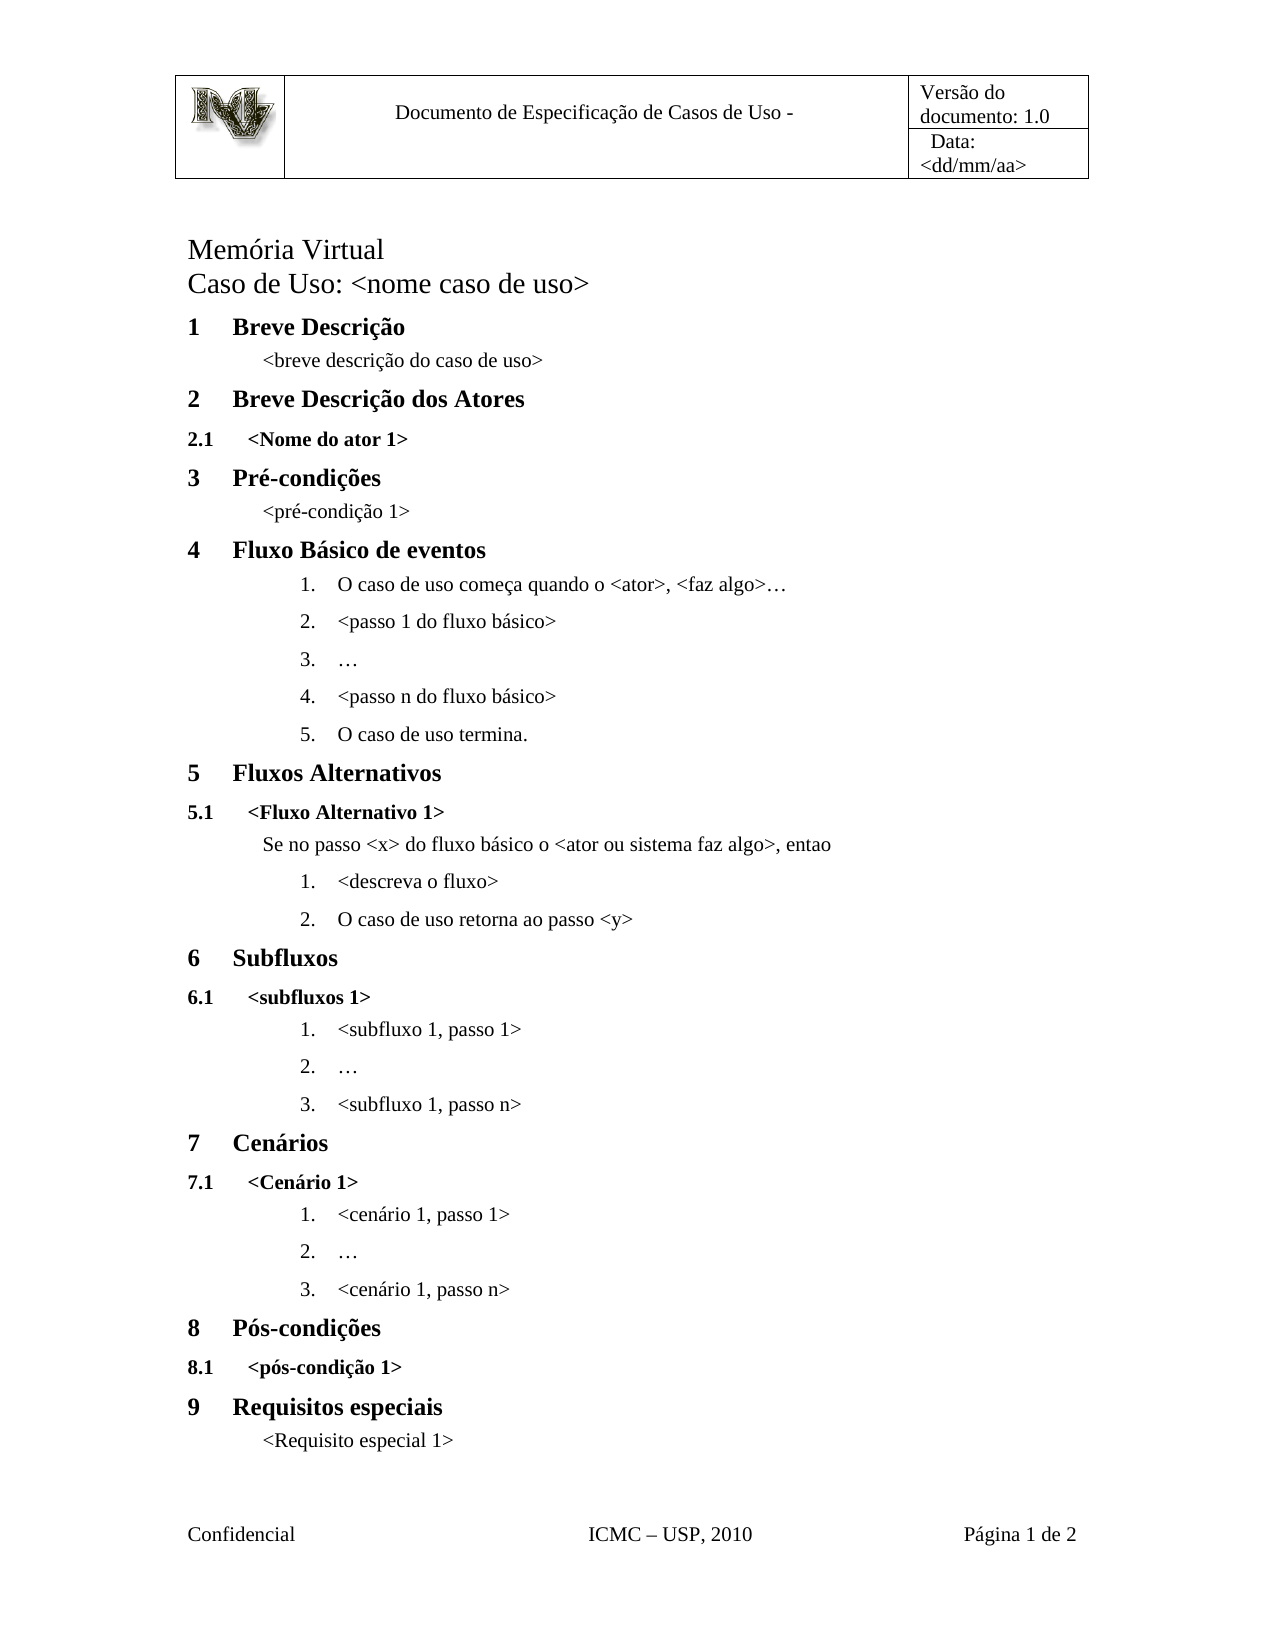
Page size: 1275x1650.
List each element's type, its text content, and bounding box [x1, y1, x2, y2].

list … [300, 1053, 1087, 1078]
list O caso de uso retorna ao passo <y> [300, 906, 1087, 931]
text <Requisito especial 1> [262, 1427, 1087, 1452]
subtitle Cenários [187, 1128, 1087, 1157]
subtitle Subfluxos [187, 943, 1087, 972]
list <descreva o fluxo> [300, 868, 1087, 893]
subtitle <Fluxo Alternativo 1> [187, 799, 1087, 824]
subtitle Pré-condições [187, 463, 1087, 492]
list O caso de uso começa quando o <ator>, <faz algo>… [300, 571, 1087, 596]
subtitle <subfluxos 1> [187, 984, 1087, 1009]
list … [300, 646, 1087, 671]
list <subfluxo 1, passo 1> [300, 1016, 1087, 1041]
subtitle Breve Descrição [187, 312, 1087, 341]
subtitle <Cenário 1> [187, 1169, 1087, 1194]
picture [186, 76, 277, 151]
list <passo 1 do fluxo básico> [300, 608, 1087, 633]
text <breve descrição do caso de uso> [262, 347, 1087, 372]
subtitle Pós-condições [187, 1313, 1087, 1342]
list <cenário 1, passo n> [300, 1276, 1087, 1301]
list … [300, 1238, 1087, 1263]
subtitle <pós-condição 1> [187, 1354, 1087, 1379]
subtitle Fluxo Básico de eventos [187, 536, 1087, 564]
list <passo n do fluxo básico> [300, 683, 1087, 708]
subtitle Fluxos Alternativos [187, 758, 1087, 787]
subtitle Breve Descrição dos Atores [187, 384, 1087, 413]
subtitle <Nome do ator 1> [187, 426, 1087, 451]
subtitle Requisitos especiais [187, 1392, 1087, 1421]
list <cenário 1, passo 1> [300, 1201, 1087, 1226]
title Memória Virtual Caso de Uso: <nome caso de uso> [187, 232, 1087, 299]
list O caso de uso termina. [300, 721, 1087, 746]
text <pré-condição 1> [262, 498, 1087, 523]
text Se no passo <x> do fluxo básico o <ator ou sistema faz algo>, entao [262, 831, 1087, 856]
list <subfluxo 1, passo n> [300, 1091, 1087, 1116]
